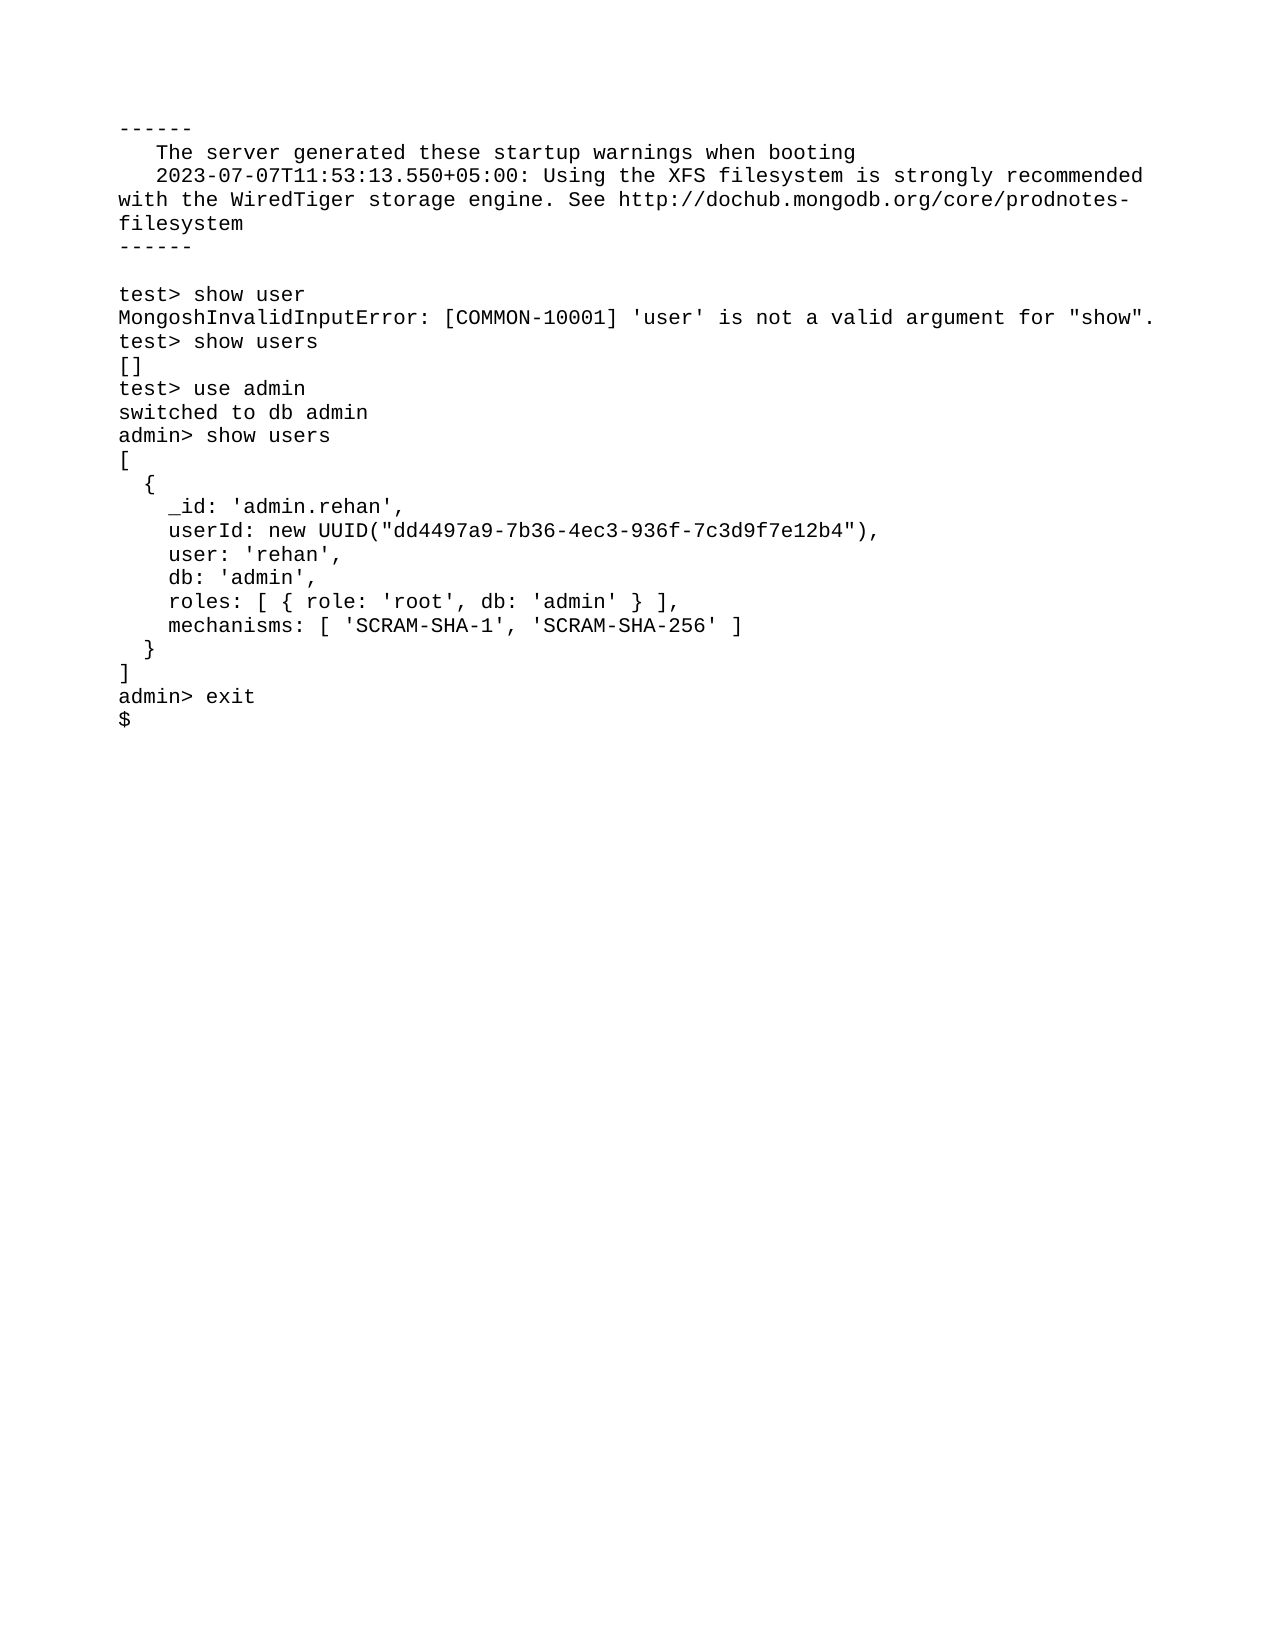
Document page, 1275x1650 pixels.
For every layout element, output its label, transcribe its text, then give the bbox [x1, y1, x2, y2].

text db: 'admin', [118, 567, 1157, 591]
text ------ [118, 118, 1157, 142]
text admin> exit [118, 686, 1157, 709]
text 2023-07-07T11:53:13.550+05:00: Using the XFS filesystem is strongly recommended with the WiredTiger storage engine. See http://dochub.mongodb.org/core/prodnotes-filesystem [118, 165, 1157, 236]
text userId: new UUID("dd4497a9-7b36-4ec3-936f-7c3d9f7e12b4"), [118, 520, 1157, 544]
text $ [118, 709, 1157, 733]
text [ [118, 449, 1157, 473]
text admin> show users [118, 426, 1157, 449]
text test> show user [118, 284, 1157, 307]
text ------ [118, 236, 1157, 260]
text ] [118, 662, 1157, 686]
text } [118, 638, 1157, 662]
text switched to db admin [118, 402, 1157, 426]
text MongoshInvalidInputError: [COMMON-10001] 'user' is not a valid argument for "show". [118, 307, 1157, 331]
text { [118, 473, 1157, 496]
text test> use admin [118, 378, 1157, 402]
text user: 'rehan', [118, 544, 1157, 567]
text The server generated these startup warnings when booting [118, 142, 1157, 165]
text mechanisms: [ 'SCRAM-SHA-1', 'SCRAM-SHA-256' ] [118, 615, 1157, 638]
text roles: [ { role: 'root', db: 'admin' } ], [118, 591, 1157, 615]
text test> show users [118, 331, 1157, 354]
text _id: 'admin.rehan', [118, 496, 1157, 520]
text [] [118, 354, 1157, 378]
